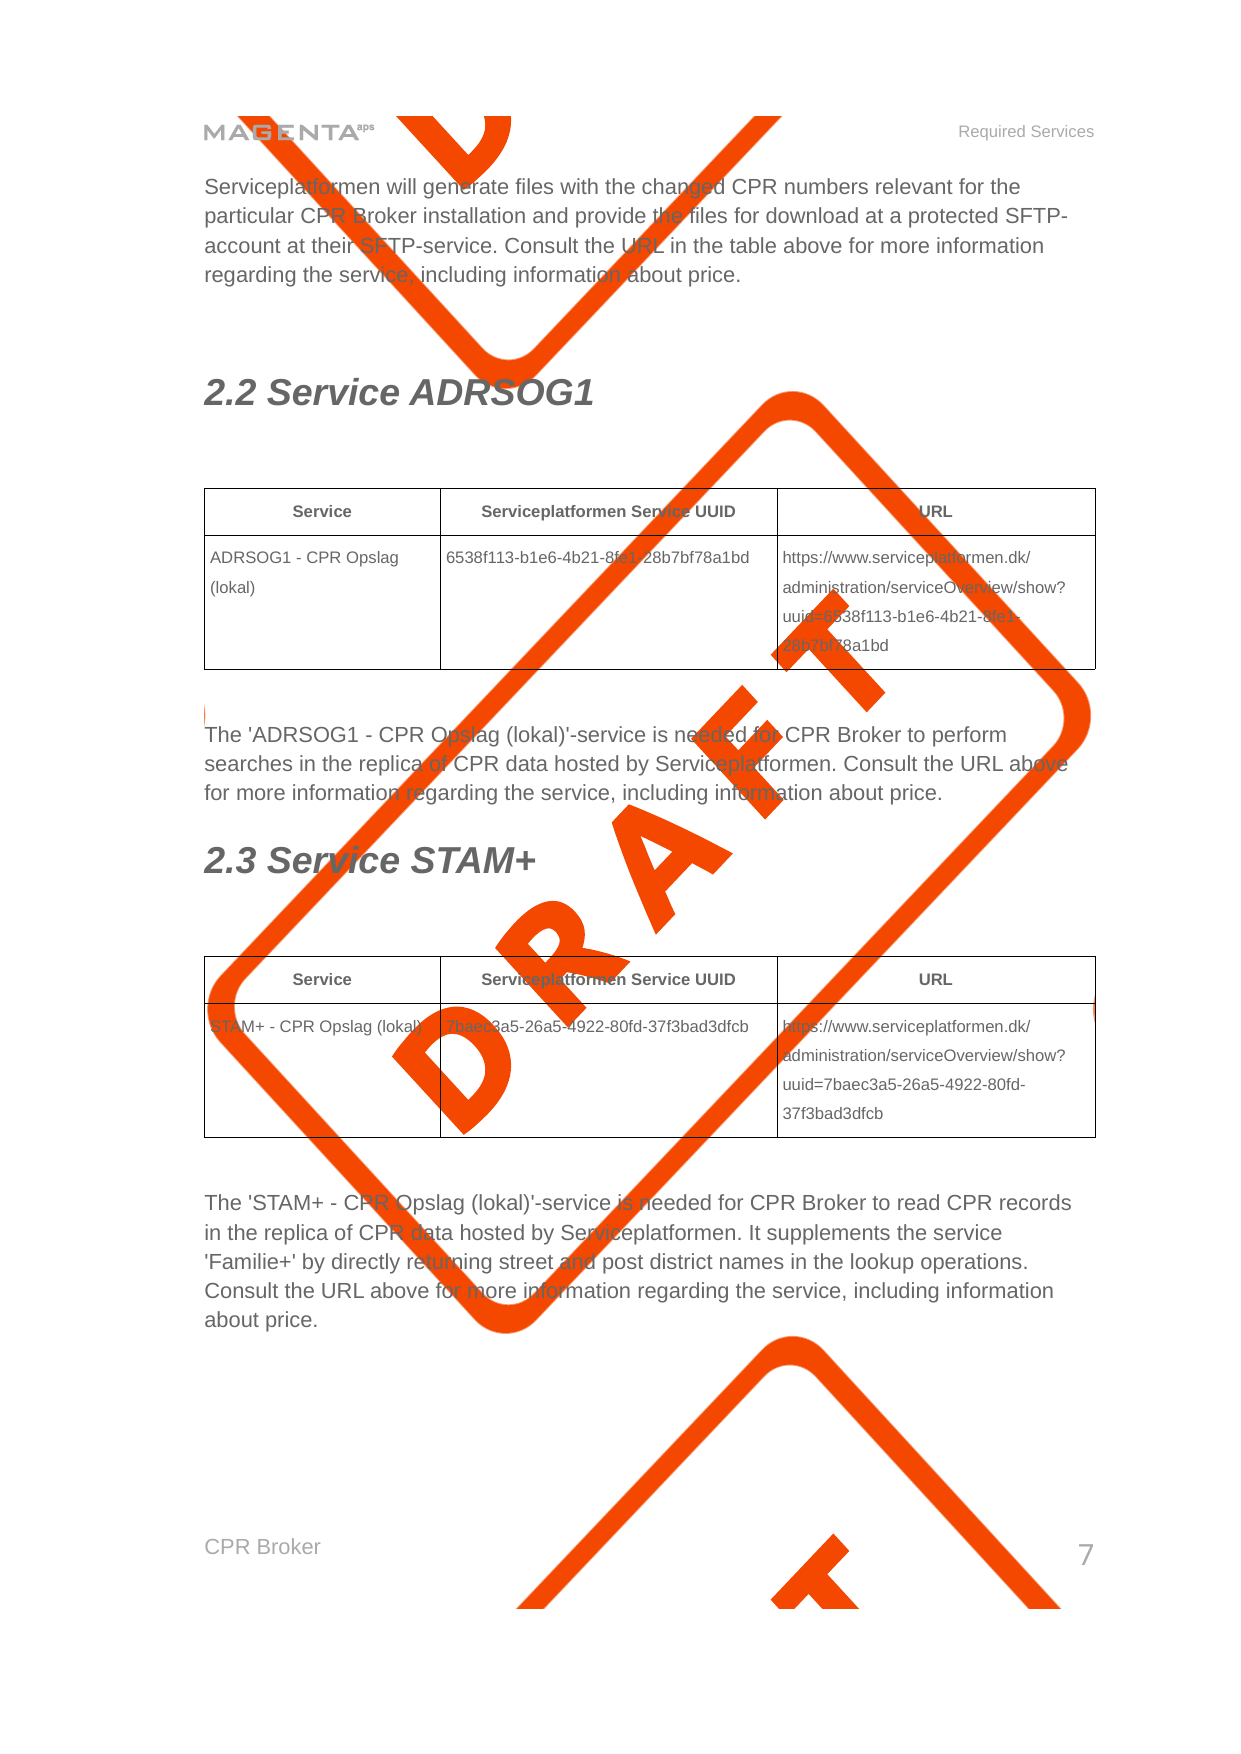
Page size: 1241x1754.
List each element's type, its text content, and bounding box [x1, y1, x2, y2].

text Serviceplatformen will generate files with the changed CPR numbers relevant for the particular CPR Broker installation and provide the files for download at a protected SFTP-account at their SFTP-service. Consult the URL in the table above for more information regarding the service, including information about price. [204, 171, 1094, 288]
table_header Serviceplatformen Service UUID [441, 957, 777, 1003]
table_cell https://www.serviceplatformen.dk/administration/serviceOverview/show?uuid=7baec3a5-26a5-4922-80fd-37f3bad3dfcb [778, 1004, 1095, 1137]
table_cell 6538f113-b1e6-4b21-8fe1-28b7bf78a1bd [441, 536, 777, 669]
table_header Serviceplatformen Service UUID [441, 489, 777, 535]
text The 'STAM+ - CPR Opslag (lokal)'-service is needed for CPR Broker to read CPR records in the replica of CPR data hosted by Serviceplatformen. It supplements the service 'Familie+' by directly returning street and post district names in the lookup operations. Consult the URL above for more information regarding the service, including information about price. [204, 1187, 1094, 1333]
table_header Service [205, 489, 440, 535]
subtitle Service ADRSOG1 [204, 359, 1094, 417]
table_cell STAM+ - CPR Opslag (lokal) [205, 1004, 440, 1137]
table_header Service [205, 957, 440, 1003]
table_header URL [778, 957, 1095, 1003]
table_cell https://www.serviceplatformen.dk/administration/serviceOverview/show?uuid=6538f113-b1e6-4b21-8fe1-28b7bf78a1bd [778, 536, 1095, 669]
table_cell ADRSOG1 - CPR Opslag (lokal) [205, 536, 440, 669]
table_cell 7baec3a5-26a5-4922-80fd-37f3bad3dfcb [441, 1004, 777, 1137]
subtitle Service STAM+ [204, 827, 1094, 886]
table_header URL [778, 489, 1095, 535]
text The 'ADRSOG1 - CPR Opslag (lokal)'-service is needed for CPR Broker to perform searches in the replica of CPR data hosted by Serviceplatformen. Consult the URL above for more information regarding the service, including information about price. [204, 719, 1094, 806]
